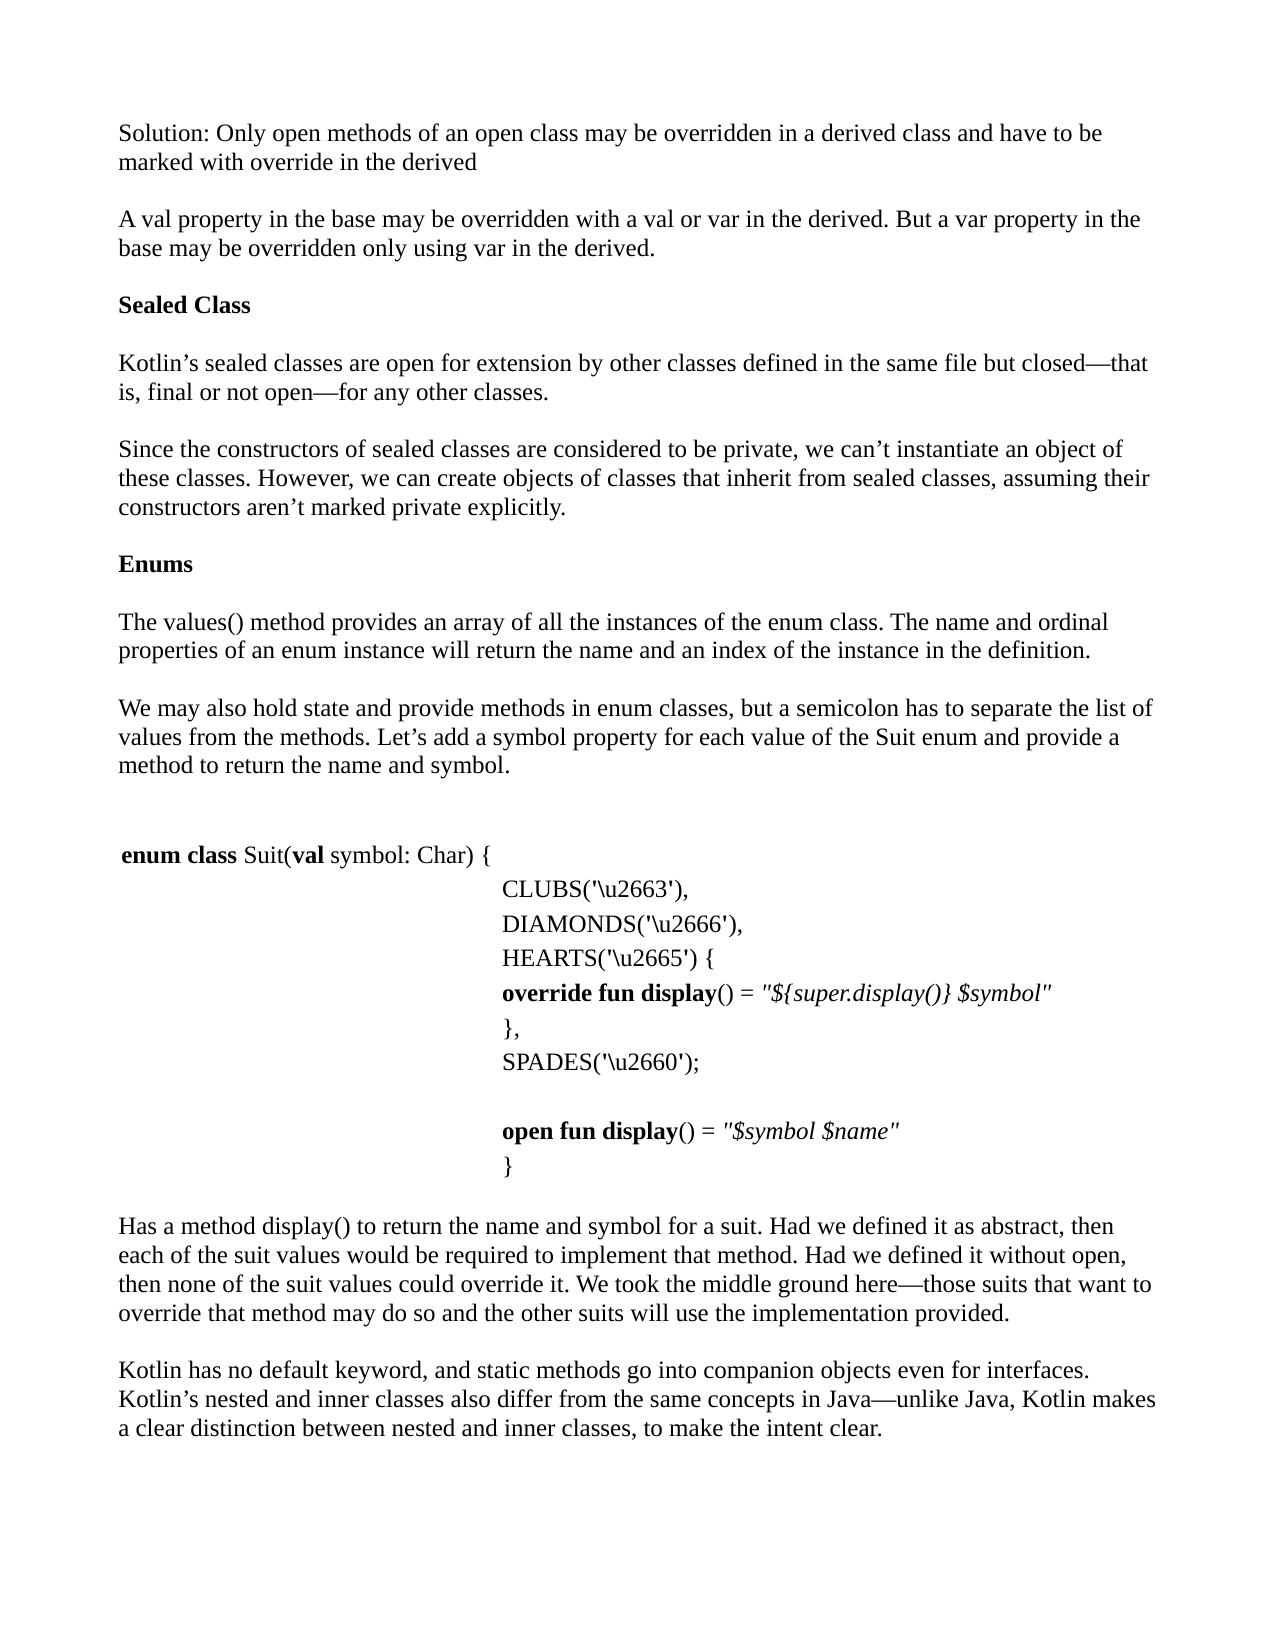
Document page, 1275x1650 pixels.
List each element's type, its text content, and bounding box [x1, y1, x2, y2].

text Sealed Class [118, 291, 1157, 319]
table_cell ​ [118, 941, 499, 975]
text Kotlin’s sealed classes are open for extension by other classes defined in the same file but closed—that is, final or not open—for any other classes. [118, 348, 1157, 406]
table_cell ​override​ ​fun​ ​display​() = ​"${super.display()} $symbol"​ [499, 975, 1063, 1010]
table_cell CLUBS(​'\​u2663​'​), [499, 871, 1063, 906]
text Solution: Only open methods of an open class may be overridden in a derived class and have to be marked with override in the derived [118, 118, 1157, 176]
table_cell ​ [118, 1114, 499, 1148]
table_header enum​ ​class​ Suit(​val​ symbol: Char) { [118, 837, 499, 871]
table_cell ​ [118, 1079, 499, 1113]
text Since the constructors of sealed classes are considered to be private, we can’t instantiate an object of these classes. However, we can create objects of classes that inherit from sealed classes, assuming their constructors aren’t marked private explicitly. [118, 434, 1157, 521]
table_cell ​ [118, 975, 499, 1010]
table_cell ​ [118, 871, 499, 906]
table_cell }, [499, 1010, 1063, 1044]
text Kotlin has no default keyword, and static methods go into companion objects even for interfaces. Kotlin’s nested and inner classes also differ from the same concepts in Java—unlike Java, Kotlin makes a clear distinction between nested and inner classes, to make the intent clear. [118, 1355, 1157, 1441]
table_cell [499, 1079, 1063, 1113]
table_cell ​open​ ​fun​ ​display​() = ​"$symbol $name"​ [499, 1114, 1063, 1148]
text We may also hold state and provide methods in enum classes, but a semicolon has to separate the list of values from the methods. Let’s add a symbol property for each value of the Suit enum and provide a method to return the name and symbol. [118, 693, 1157, 779]
text A val property in the base may be overridden with a val or var in the derived. But a var property in the base may be overridden only using var in the derived. [118, 204, 1157, 262]
text The values() method provides an array of all the instances of the enum class. The name and ordinal properties of an enum instance will return the name and an index of the instance in the definition. [118, 607, 1157, 664]
table_cell } [499, 1148, 1063, 1183]
table_header [499, 837, 1063, 871]
table_cell HEARTS(​'\​u2665​'​) { [499, 941, 1063, 975]
table_cell ​ [118, 906, 499, 941]
table_cell ​ [118, 1044, 499, 1079]
table_cell DIAMONDS(​'\​u2666​'​), [499, 906, 1063, 941]
text Has a method display() to return the name and symbol for a suit. Had we defined it as abstract, then each of the suit values would be required to implement that method. Had we defined it without open, then none of the suit values could override it. We took the middle ground here—those suits that want to override that method may do so and the other suits will use the implementation provided. [118, 1211, 1157, 1326]
table_cell ​ [118, 1148, 499, 1183]
table_cell ​ [118, 1010, 499, 1044]
text Enums [118, 549, 1157, 578]
table_cell SPADES(​'\​u2660​'​); [499, 1044, 1063, 1079]
